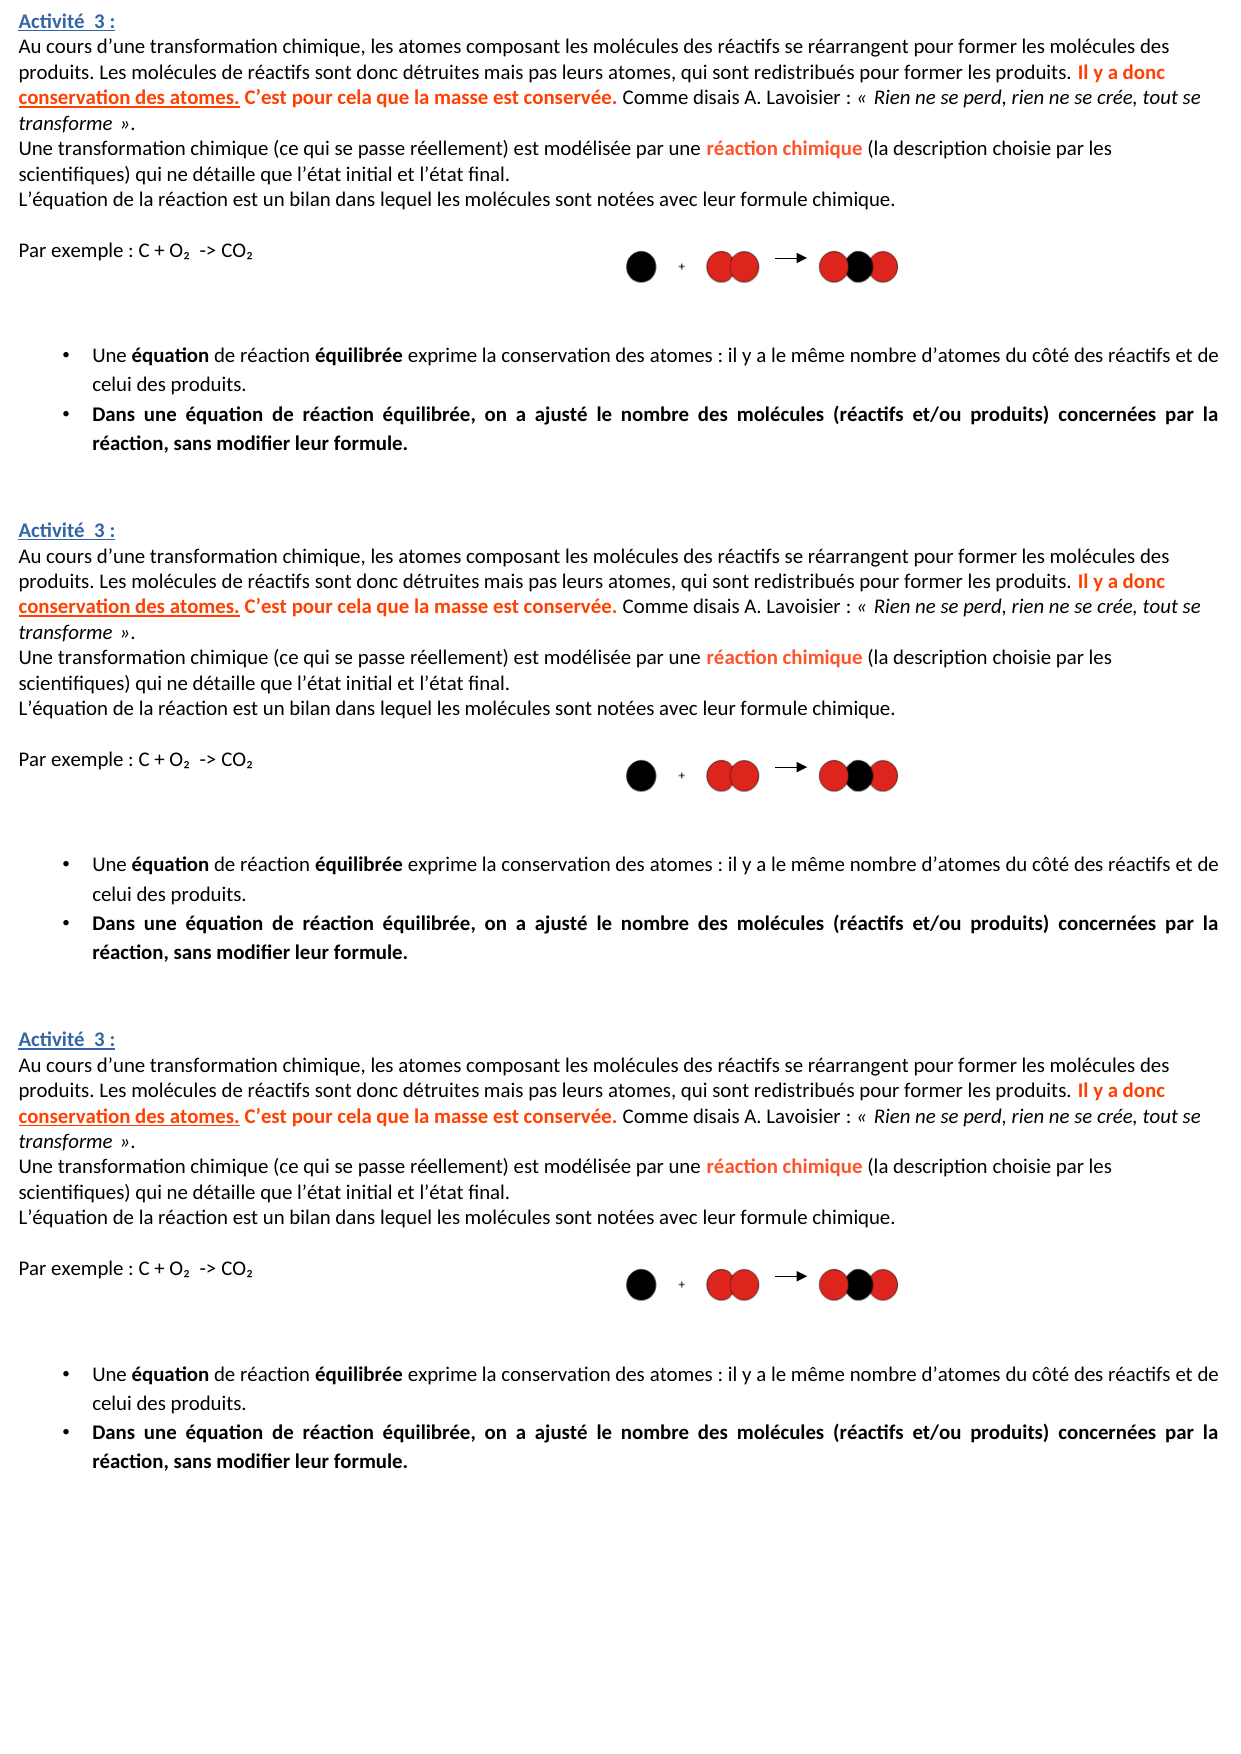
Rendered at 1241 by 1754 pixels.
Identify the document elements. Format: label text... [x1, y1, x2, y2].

list Dans une équation de réaction équilibrée, on a ajusté le nombre des molécules (réactifs et/ou produits) concernées par la réaction, sans modifier leur formule. [62, 401, 1221, 455]
text Au cours d’une transformation chimique, les atomes composant les molécules des réactifs se réarrangent pour former les molécules des produits. Les molécules de réactifs sont donc détruites mais pas leurs atomes, qui sont redistribués pour former les produits. Il y a donc conservation des atomes. C’est pour cela que la masse est conservée. Comme disais A. Lavoisier : « Rien ne se perd, rien ne se crée, tout se transforme ». [18, 543, 1221, 644]
text L’équation de la réaction est un bilan dans lequel les molécules sont notées avec leur formule chimique. [18, 186, 1221, 212]
text Activité 3 : [18, 517, 1221, 543]
text Une transformation chimique (ce qui se passe réellement) est modélisée par une réaction chimique (la description choisie par les scientifiques) qui ne détaille que l’état initial et l’état final. [18, 1154, 1221, 1204]
list Une équation de réaction équilibrée exprime la conservation des atomes : il y a le même nombre d’atomes du côté des réactifs et de celui des produits. [62, 852, 1221, 906]
picture [609, 239, 913, 288]
text Activité 3 : [18, 8, 1221, 34]
text Au cours d’une transformation chimique, les atomes composant les molécules des réactifs se réarrangent pour former les molécules des produits. Les molécules de réactifs sont donc détruites mais pas leurs atomes, qui sont redistribués pour former les produits. Il y a donc conservation des atomes. C’est pour cela que la masse est conservée. Comme disais A. Lavoisier : « Rien ne se perd, rien ne se crée, tout se transforme ». [18, 34, 1221, 135]
text Par exemple : C + O₂ -> CO₂ [18, 237, 1221, 262]
list Une équation de réaction équilibrée exprime la conservation des atomes : il y a le même nombre d’atomes du côté des réactifs et de celui des produits. [62, 342, 1221, 397]
picture [609, 748, 913, 797]
text Au cours d’une transformation chimique, les atomes composant les molécules des réactifs se réarrangent pour former les molécules des produits. Les molécules de réactifs sont donc détruites mais pas leurs atomes, qui sont redistribués pour former les produits. Il y a donc conservation des atomes. C’est pour cela que la masse est conservée. Comme disais A. Lavoisier : « Rien ne se perd, rien ne se crée, tout se transforme ». [18, 1052, 1221, 1154]
picture [609, 1257, 913, 1306]
text Une transformation chimique (ce qui se passe réellement) est modélisée par une réaction chimique (la description choisie par les scientifiques) qui ne détaille que l’état initial et l’état final. [18, 135, 1221, 186]
text L’équation de la réaction est un bilan dans lequel les molécules sont notées avec leur formule chimique. [18, 695, 1221, 721]
text L’équation de la réaction est un bilan dans lequel les molécules sont notées avec leur formule chimique. [18, 1204, 1221, 1230]
text Par exemple : C + O₂ -> CO₂ [18, 746, 1221, 772]
text Une transformation chimique (ce qui se passe réellement) est modélisée par une réaction chimique (la description choisie par les scientifiques) qui ne détaille que l’état initial et l’état final. [18, 644, 1221, 695]
text Activité 3 : [18, 1027, 1221, 1052]
list Dans une équation de réaction équilibrée, on a ajusté le nombre des molécules (réactifs et/ou produits) concernées par la réaction, sans modifier leur formule. [62, 1419, 1221, 1474]
list Une équation de réaction équilibrée exprime la conservation des atomes : il y a le même nombre d’atomes du côté des réactifs et de celui des produits. [62, 1361, 1221, 1415]
list Dans une équation de réaction équilibrée, on a ajusté le nombre des molécules (réactifs et/ou produits) concernées par la réaction, sans modifier leur formule. [62, 910, 1221, 964]
text Par exemple : C + O₂ -> CO₂ [18, 1255, 1221, 1281]
